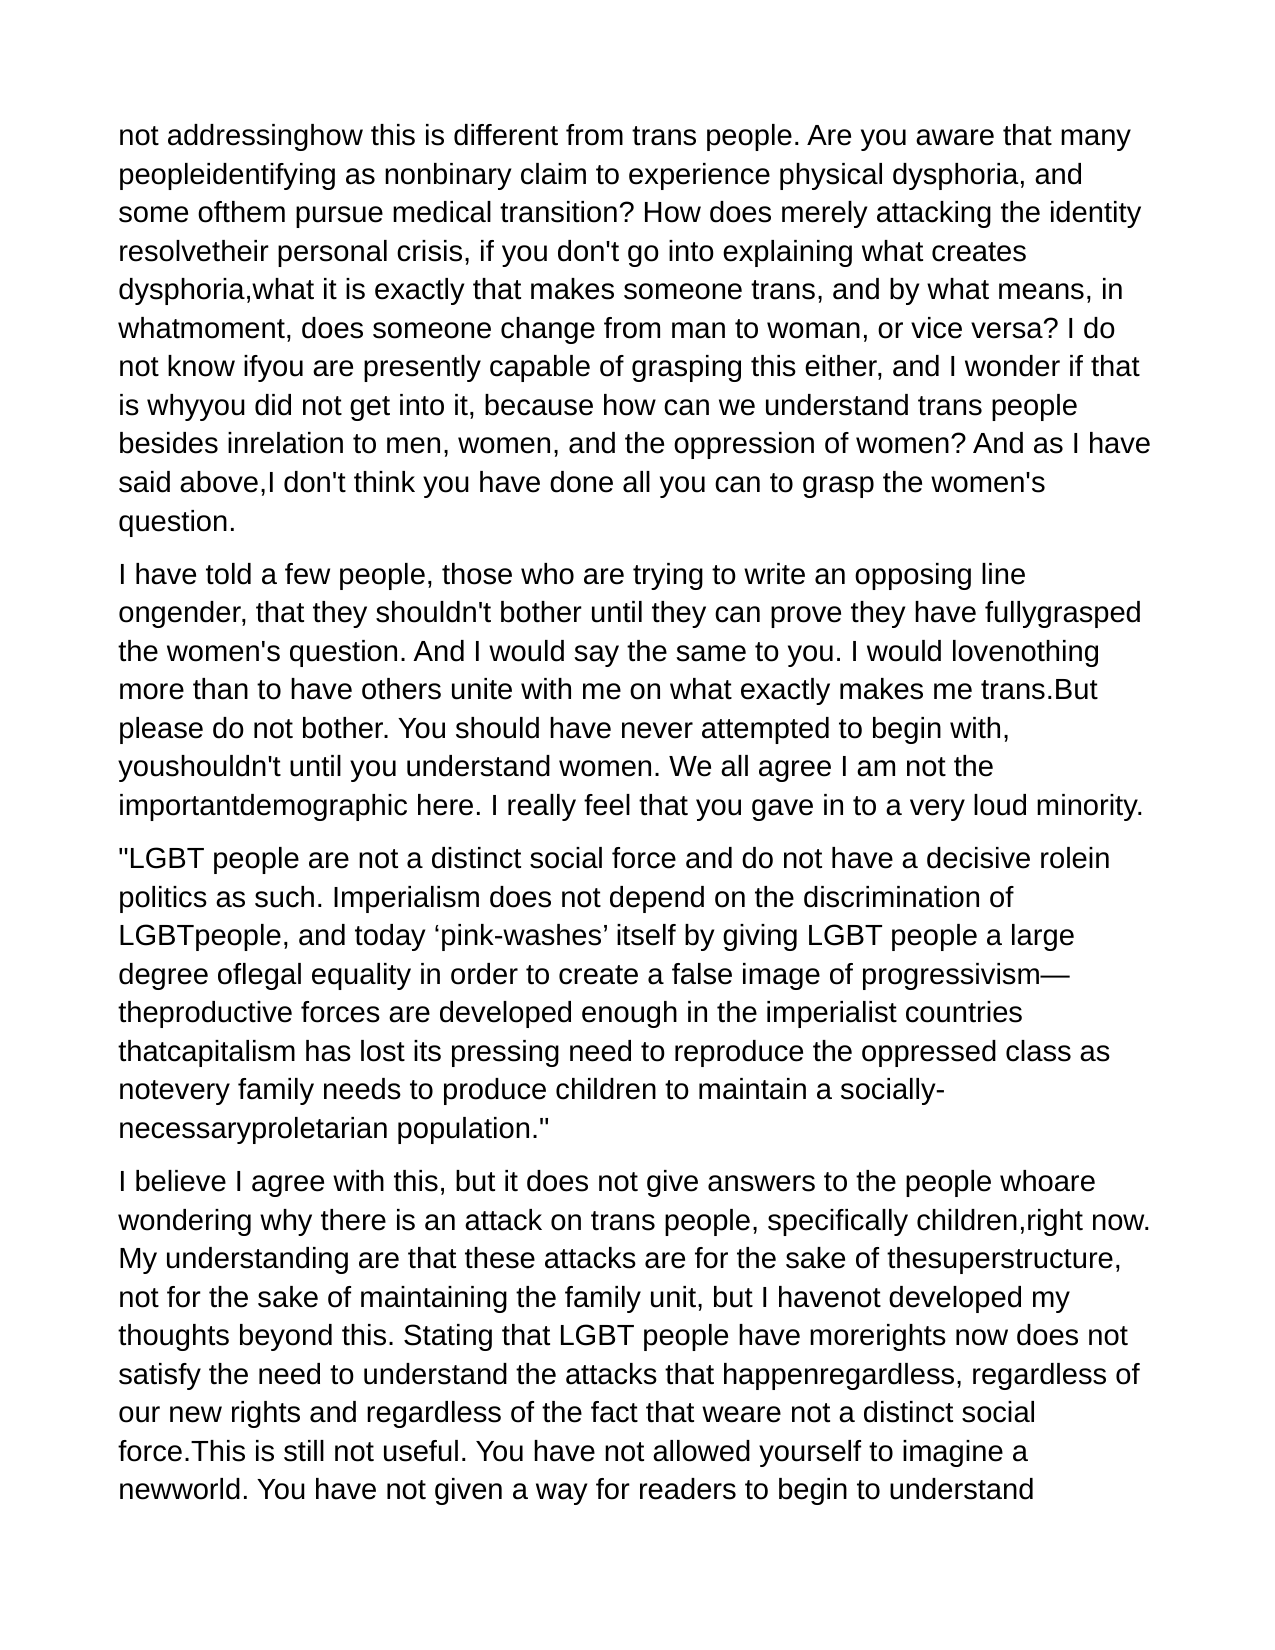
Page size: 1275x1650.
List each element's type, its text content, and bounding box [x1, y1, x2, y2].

text not addressinghow this is different from trans people. Are you aware that many peopleidentifying as nonbinary claim to experience physical dysphoria, and some ofthem pursue medical transition? How does merely attacking the identity resolvetheir personal crisis, if you don't go into explaining what creates dysphoria,what it is exactly that makes someone trans, and by what means, in whatmoment, does someone change from man to woman, or vice versa? I do not know ifyou are presently capable of grasping this either, and I wonder if that is whyyou did not get into it, because how can we understand trans people besides inrelation to men, women, and the oppression of women? And as I have said above,I don't think you have done all you can to grasp the women's question. [118, 118, 1157, 537]
text I have told a few people, those who are trying to write an opposing line ongender, that they shouldn't bother until they can prove they have fullygrasped the women's question. And I would say the same to you. I would lovenothing more than to have others unite with me on what exactly makes me trans.But please do not bother. You should have never attempted to begin with, youshouldn't until you understand women. We all agree I am not the importantdemographic here. I really feel that you gave in to a very loud minority. [118, 557, 1157, 821]
text "LGBT people are not a distinct social force and do not have a decisive rolein politics as such. Imperialism does not depend on the discrimination of LGBTpeople, and today ‘pink-washes’ itself by giving LGBT people a large degree oflegal equality in order to create a false image of progressivism—theproductive forces are developed enough in the imperialist countries thatcapitalism has lost its pressing need to reproduce the oppressed class as notevery family needs to produce children to maintain a socially-necessaryproletarian population." [118, 841, 1157, 1144]
text I believe I agree with this, but it does not give answers to the people whoare wondering why there is an attack on trans people, specifically children,right now. My understanding are that these attacks are for the sake of thesuperstructure, not for the sake of maintaining the family unit, but I havenot developed my thoughts beyond this. Stating that LGBT people have morerights now does not satisfy the need to understand the attacks that happenregardless, regardless of our new rights and regardless of the fact that weare not a distinct social force.This is still not useful. You have not allowed yourself to imagine a newworld. You have not given a way for readers to begin to understand [118, 1164, 1157, 1506]
